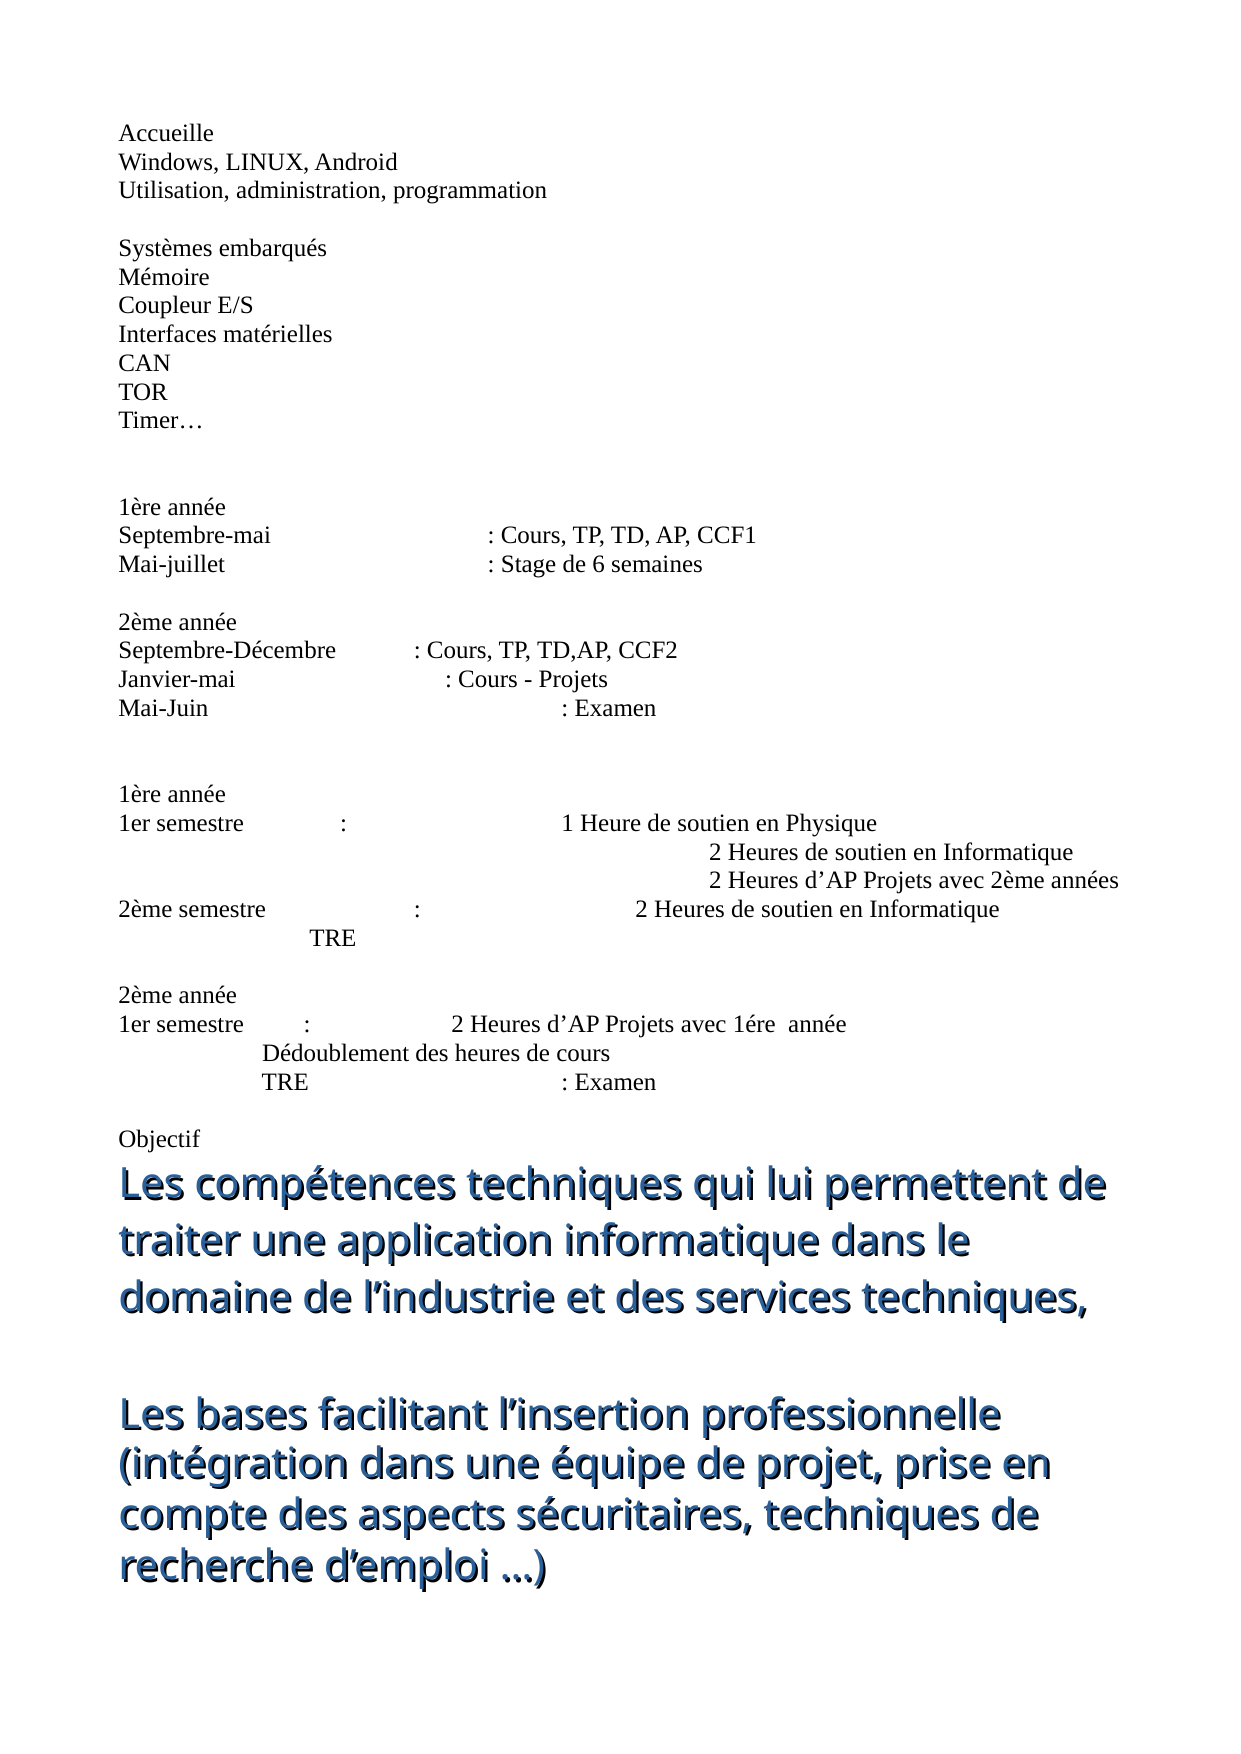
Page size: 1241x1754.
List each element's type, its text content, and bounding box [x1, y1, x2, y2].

text TRE : Examen [118, 1067, 1122, 1096]
text 1ère année [118, 492, 1122, 521]
text 1er semestre : 2 Heures d’AP Projets avec 1ére année [118, 1009, 1122, 1038]
text TOR [118, 377, 1122, 406]
text Mai-Juin : Examen [118, 693, 1122, 722]
text Windows, LINUX, Android [118, 147, 1122, 176]
text Systèmes embarqués [118, 233, 1122, 262]
text 1ère année [118, 779, 1122, 808]
text Accueille [118, 118, 1122, 147]
text Les compétences techniques qui lui permettent de traiter une application informatique dans le domaine de l’industrie et des services techniques, [118, 1153, 1122, 1323]
text CAN [118, 348, 1122, 377]
text Timer… [118, 406, 1122, 434]
text 2 Heures d’AP Projets avec 2ème années [118, 866, 1122, 894]
text Objectif [118, 1124, 1122, 1153]
text Septembre-mai : Cours, TP, TD, AP, CCF1 [118, 521, 1122, 549]
text 2ème année [118, 607, 1122, 636]
text 2ème année [118, 981, 1122, 1009]
text Janvier-mai : Cours - Projets [118, 664, 1122, 693]
text 1er semestre : 1 Heure de soutien en Physique [118, 808, 1122, 837]
text TRE [118, 923, 1122, 952]
text Mai-juillet : Stage de 6 semaines [118, 549, 1122, 578]
text Les bases facilitant l’insertion professionnelle (intégration dans une équipe de projet, prise en compte des aspects sécuritaires, techniques de recherche d’emploi …) [118, 1387, 1122, 1592]
text Septembre-Décembre : Cours, TP, TD,AP, CCF2 [118, 636, 1122, 664]
text Interfaces matérielles [118, 319, 1122, 348]
text Mémoire [118, 262, 1122, 291]
text Utilisation, administration, programmation [118, 176, 1122, 204]
text Dédoublement des heures de cours [118, 1038, 1122, 1067]
text 2ème semestre : 2 Heures de soutien en Informatique [118, 894, 1122, 923]
text 2 Heures de soutien en Informatique [118, 837, 1122, 866]
text Coupleur E/S [118, 291, 1122, 319]
